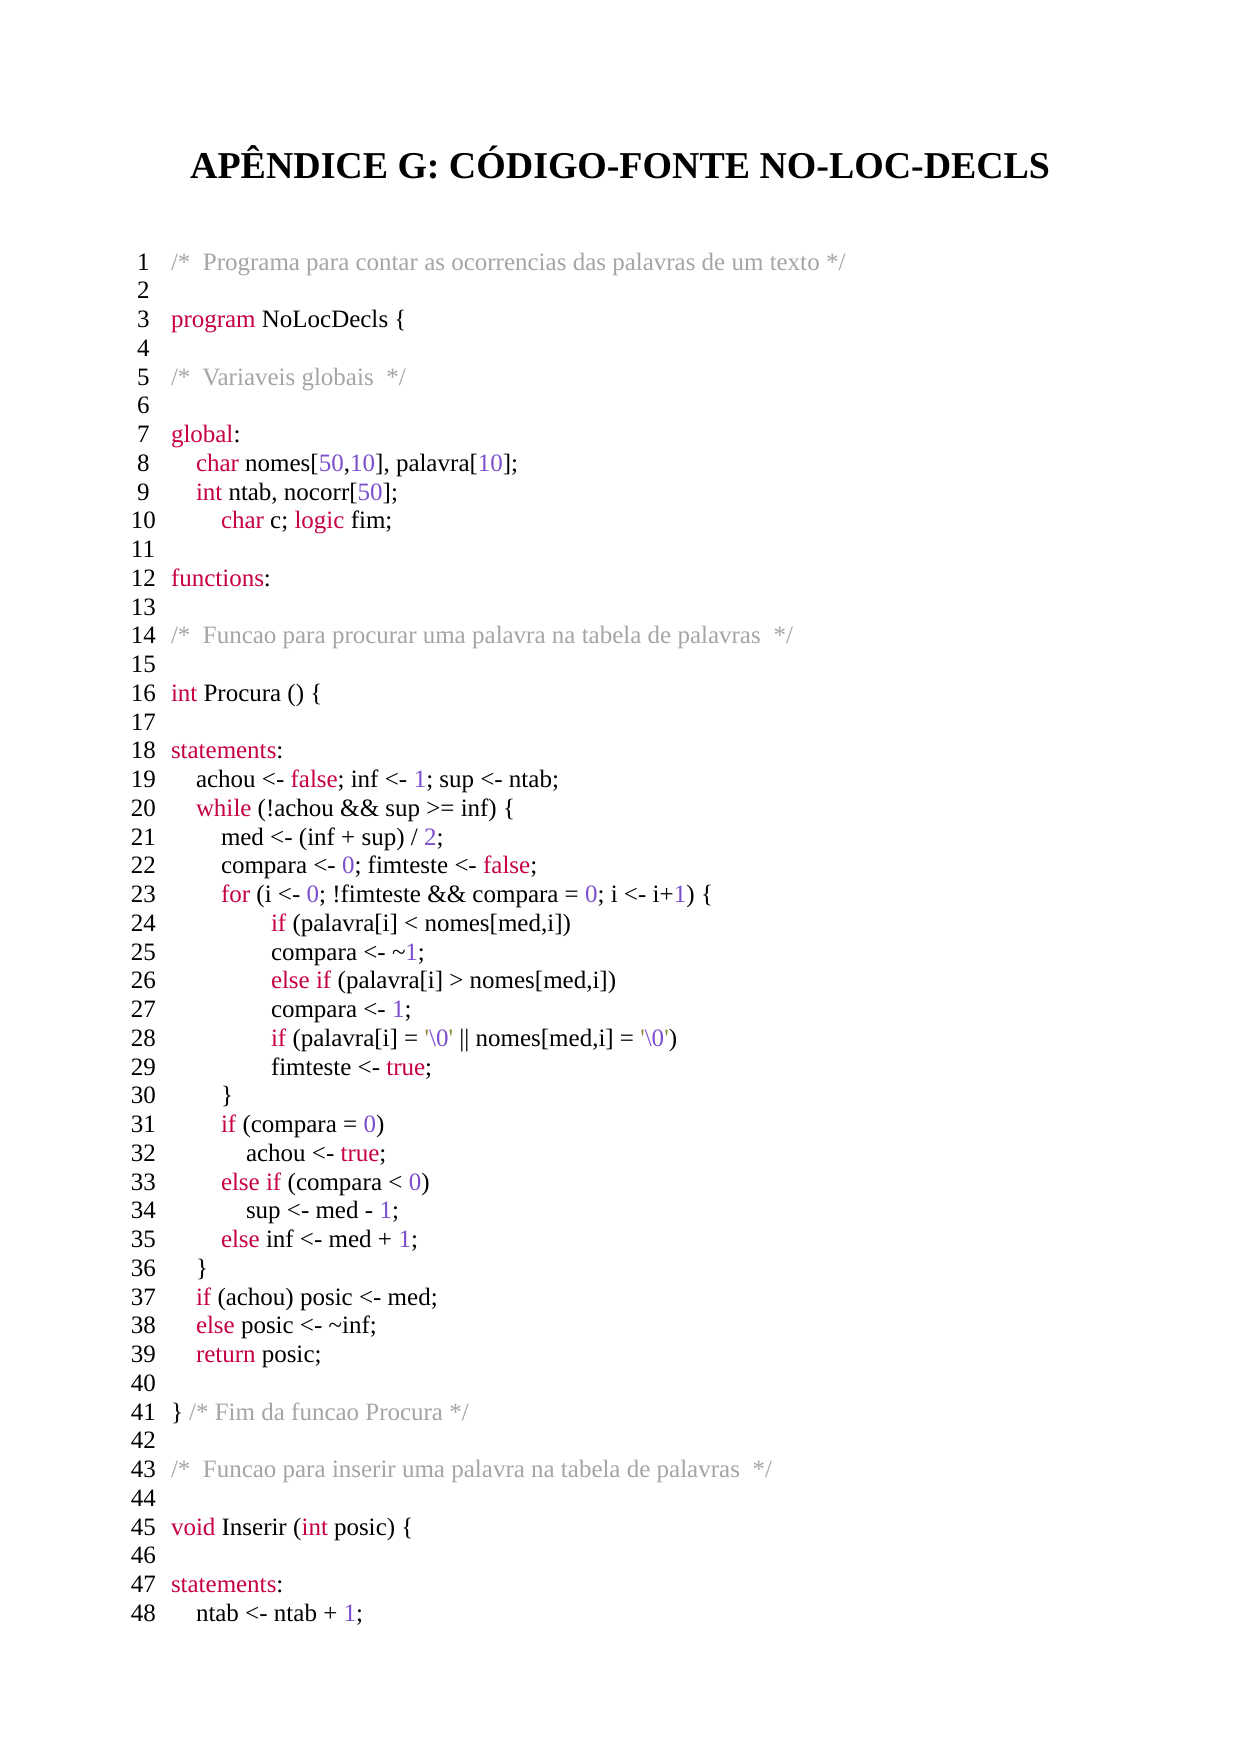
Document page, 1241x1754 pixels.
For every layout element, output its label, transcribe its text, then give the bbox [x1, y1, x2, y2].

table_cell fimteste <- true; [171, 1052, 1122, 1081]
table_cell 39 [118, 1339, 171, 1368]
table_cell [171, 276, 1122, 304]
table_cell 40 [118, 1368, 171, 1397]
table_cell 20 [118, 793, 171, 822]
table_cell [171, 391, 1122, 419]
table_cell 12 [118, 563, 171, 592]
table_cell 43 [118, 1454, 171, 1483]
table_cell 3 [118, 304, 171, 333]
table_cell 36 [118, 1253, 171, 1282]
table_cell 26 [118, 966, 171, 994]
table_cell int ntab, nocorr[50]; [171, 477, 1122, 506]
table_cell sup <- med - 1; [171, 1196, 1122, 1224]
table_cell 25 [118, 937, 171, 966]
table_cell 30 [118, 1081, 171, 1109]
table_cell 44 [118, 1483, 171, 1512]
table_cell if (palavra[i] = '\0' || nomes[med,i] = '\0') [171, 1023, 1122, 1052]
table_cell compara <- ~1; [171, 937, 1122, 966]
table_cell } /* Fim da funcao Procura */ [171, 1397, 1122, 1426]
table_cell else posic <- ~inf; [171, 1311, 1122, 1339]
table_cell [171, 1426, 1122, 1454]
table_cell /* Variaveis globais */ [171, 362, 1122, 391]
table_cell 27 [118, 994, 171, 1023]
table_cell while (!achou && sup >= inf) { [171, 793, 1122, 822]
table_cell 41 [118, 1397, 171, 1426]
table_cell statements: [171, 1569, 1122, 1598]
table_cell if (achou) posic <- med; [171, 1282, 1122, 1311]
table_cell 46 [118, 1541, 171, 1569]
table_cell [171, 649, 1122, 678]
table_cell /* Funcao para procurar uma palavra na tabela de palavras */ [171, 621, 1122, 649]
table_cell [171, 592, 1122, 621]
table_cell 8 [118, 448, 171, 477]
table_cell if (compara = 0) [171, 1109, 1122, 1138]
table_cell 4 [118, 333, 171, 362]
table_cell achou <- true; [171, 1138, 1122, 1167]
table_cell 10 [118, 506, 171, 534]
subtitle APÊNDICE G: CÓDIGO-FONTE NO-LOC-DECLS [118, 143, 1122, 187]
table_cell achou <- false; inf <- 1; sup <- ntab; [171, 764, 1122, 793]
table_cell 48 [118, 1598, 171, 1627]
table_cell 6 [118, 391, 171, 419]
table_cell [171, 534, 1122, 563]
table_cell 23 [118, 879, 171, 908]
table_cell void Inserir (int posic) { [171, 1512, 1122, 1541]
table_header 1 [118, 247, 171, 276]
table_cell 42 [118, 1426, 171, 1454]
table_cell 19 [118, 764, 171, 793]
table_cell 35 [118, 1224, 171, 1253]
table_cell } [171, 1081, 1122, 1109]
table_cell program NoLocDecls { [171, 304, 1122, 333]
table_cell [171, 333, 1122, 362]
table_cell med <- (inf + sup) / 2; [171, 822, 1122, 851]
table_cell 24 [118, 908, 171, 937]
table_cell 14 [118, 621, 171, 649]
table_cell 18 [118, 736, 171, 764]
table_cell 33 [118, 1167, 171, 1196]
table_cell [171, 1483, 1122, 1512]
table_cell functions: [171, 563, 1122, 592]
table_cell [171, 1541, 1122, 1569]
table_cell 37 [118, 1282, 171, 1311]
table_cell char c; logic fim; [171, 506, 1122, 534]
table_cell 13 [118, 592, 171, 621]
table_cell ntab <- ntab + 1; [171, 1598, 1122, 1627]
table_cell 7 [118, 419, 171, 448]
table_cell 38 [118, 1311, 171, 1339]
table_cell for (i <- 0; !fimteste && compara = 0; i <- i+1) { [171, 879, 1122, 908]
table_cell 29 [118, 1052, 171, 1081]
table_cell 31 [118, 1109, 171, 1138]
table_cell /* Funcao para inserir uma palavra na tabela de palavras */ [171, 1454, 1122, 1483]
table_cell 45 [118, 1512, 171, 1541]
table_cell return posic; [171, 1339, 1122, 1368]
table_cell 21 [118, 822, 171, 851]
table_cell [171, 707, 1122, 736]
table_cell 47 [118, 1569, 171, 1598]
table_cell 15 [118, 649, 171, 678]
table_cell 17 [118, 707, 171, 736]
table_cell 2 [118, 276, 171, 304]
table_cell if (palavra[i] < nomes[med,i]) [171, 908, 1122, 937]
table_cell 32 [118, 1138, 171, 1167]
table_cell [171, 1368, 1122, 1397]
table_cell global: [171, 419, 1122, 448]
table_cell statements: [171, 736, 1122, 764]
table_cell 9 [118, 477, 171, 506]
table_cell 16 [118, 678, 171, 707]
table_cell 28 [118, 1023, 171, 1052]
table_cell compara <- 1; [171, 994, 1122, 1023]
table_header /* Programa para contar as ocorrencias das palavras de um texto */ [171, 247, 1122, 276]
table_cell 11 [118, 534, 171, 563]
table_cell compara <- 0; fimteste <- false; [171, 851, 1122, 879]
table_cell else if (palavra[i] > nomes[med,i]) [171, 966, 1122, 994]
table_cell } [171, 1253, 1122, 1282]
table_cell 34 [118, 1196, 171, 1224]
table_cell int Procura () { [171, 678, 1122, 707]
table_cell 22 [118, 851, 171, 879]
table_cell else if (compara < 0) [171, 1167, 1122, 1196]
table_cell char nomes[50,10], palavra[10]; [171, 448, 1122, 477]
table_cell 5 [118, 362, 171, 391]
table_cell else inf <- med + 1; [171, 1224, 1122, 1253]
